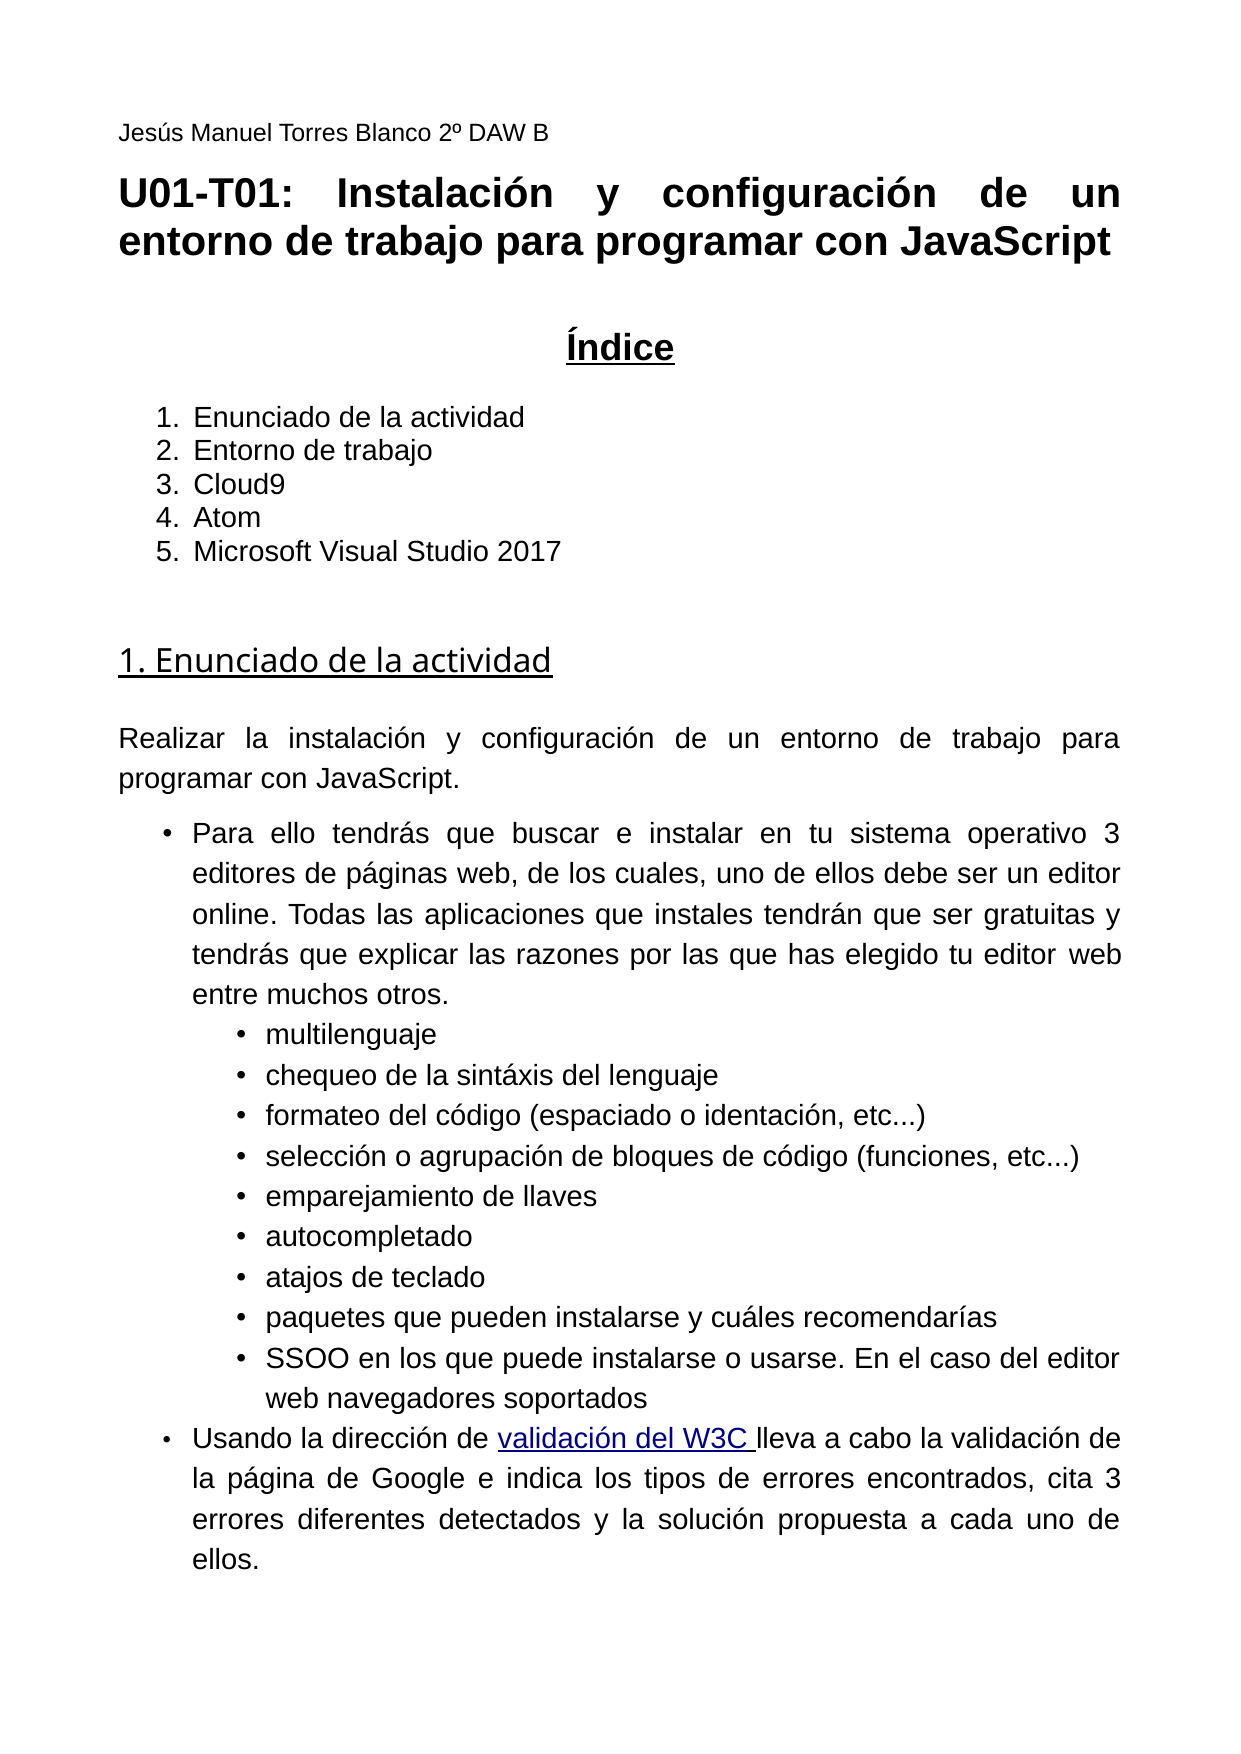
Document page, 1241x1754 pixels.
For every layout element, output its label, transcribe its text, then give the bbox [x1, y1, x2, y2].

list Enunciado de la actividad [156, 400, 1122, 433]
list Atom [156, 501, 1122, 534]
list paquetes que pueden instalarse y cuáles recomendarías [236, 1300, 1122, 1334]
list emparejamiento de llaves [236, 1179, 1122, 1213]
list Entorno de trabajo [156, 433, 1122, 467]
list atajos de teclado [236, 1260, 1122, 1294]
list Microsoft Visual Studio 2017 [156, 534, 1122, 568]
list Usando la dirección de validación del W3C lleva a cabo la validación de la página de Google e indica los tipos de errores encontrados, cita 3 errores diferentes detectados y la solución propuesta a cada uno de ellos. [162, 1421, 1122, 1576]
list selección o agrupación de bloques de código (funciones, etc...) [236, 1139, 1122, 1172]
list SSOO en los que puede instalarse o usarse. En el caso del editor web navegadores soportados [236, 1341, 1122, 1415]
subtitle U01-T01: Instalación y configuración de un entorno de trabajo para programar con JavaScript [118, 168, 1122, 264]
list multilenguaje [236, 1017, 1122, 1051]
list autocompletado [236, 1219, 1122, 1253]
text Realizar la instalación y configuración de un entorno de trabajo para programar con JavaScript. [118, 721, 1122, 795]
list Cloud9 [156, 467, 1122, 501]
list Para ello tendrás que buscar e instalar en tu sistema operativo 3 editores de páginas web, de los cuales, uno de ellos debe ser un editor online. Todas las aplicaciones que instales tendrán que ser gratuitas y tendrás que explicar las razones por las que has elegido tu editor web entre muchos otros. [162, 816, 1122, 1011]
list chequeo de la sintáxis del lenguaje [236, 1058, 1122, 1092]
list formateo del código (espaciado o identación, etc...) [236, 1098, 1122, 1132]
text Índice [118, 326, 1122, 369]
text 1. Enunciado de la actividad [118, 637, 1122, 683]
